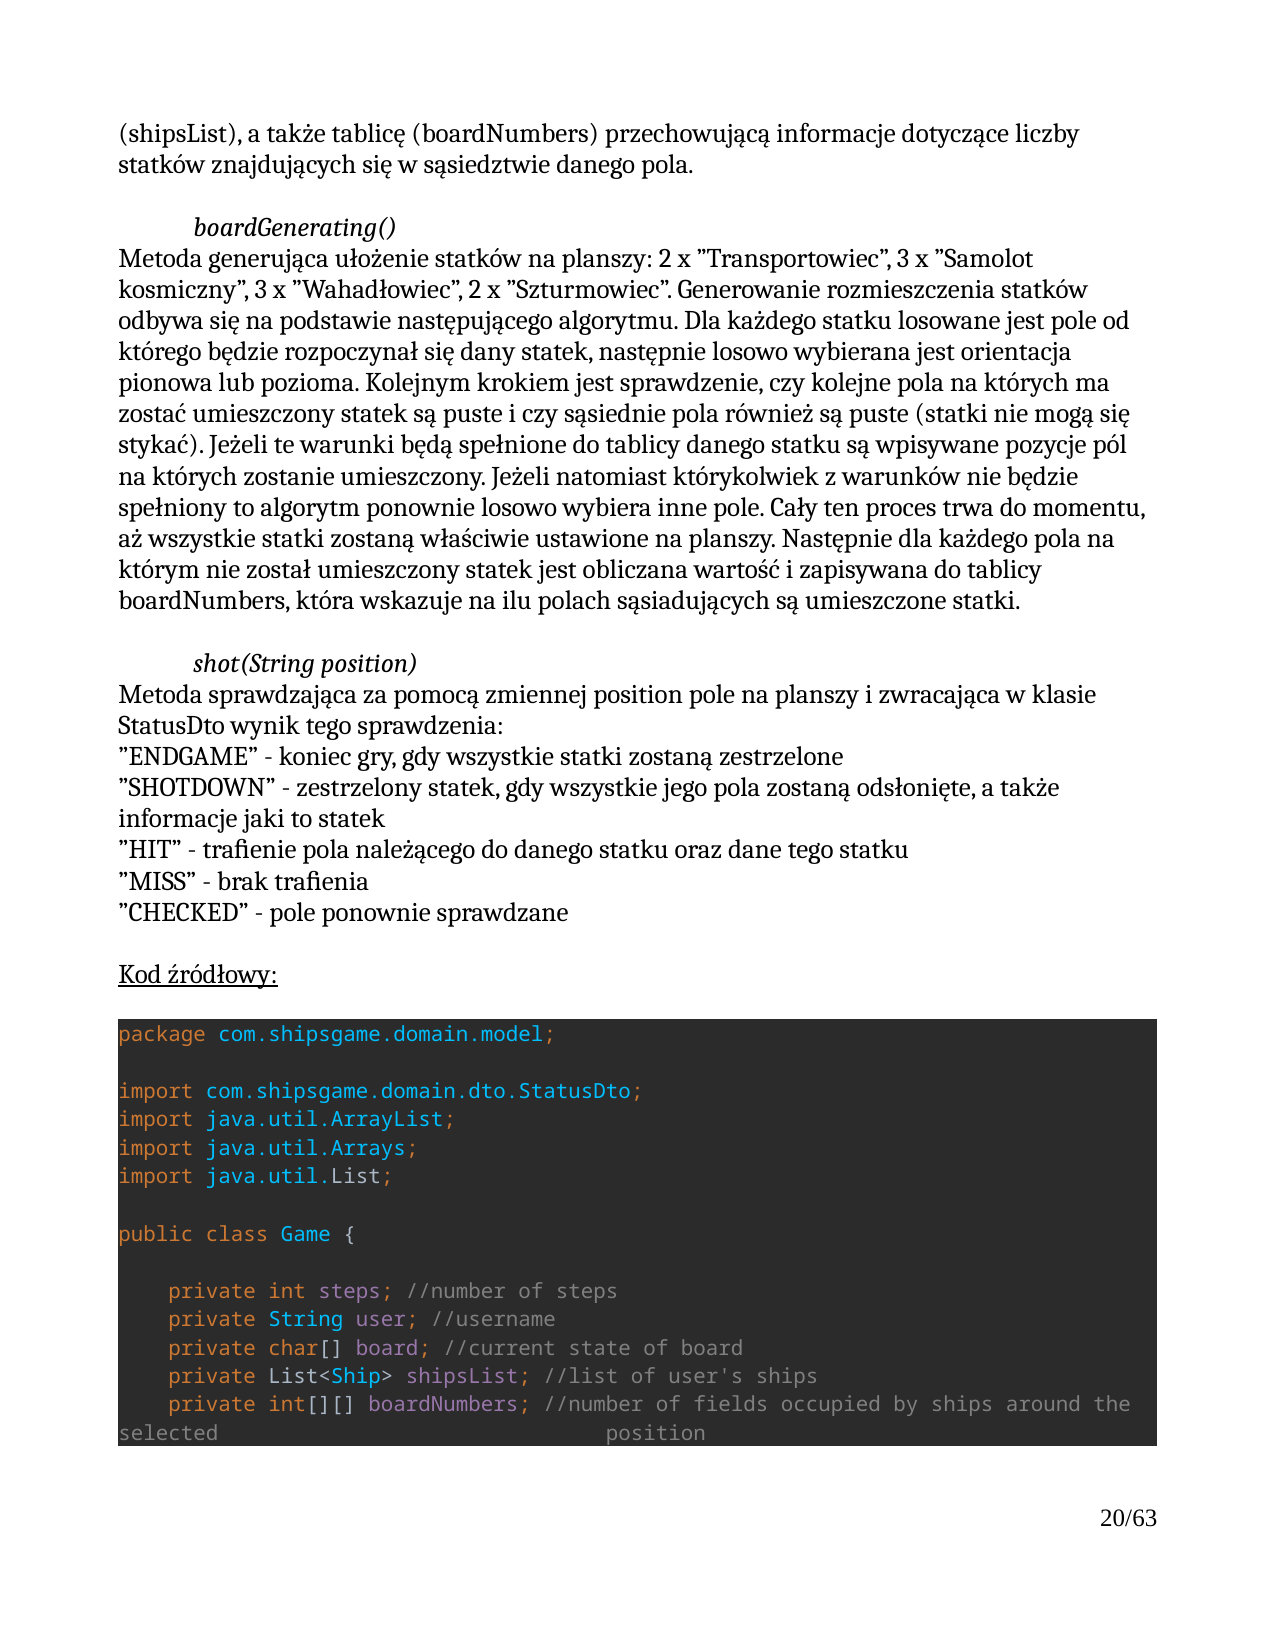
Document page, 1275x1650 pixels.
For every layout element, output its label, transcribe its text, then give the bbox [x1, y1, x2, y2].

text Kod źródłowy: [118, 959, 1157, 990]
text Metoda generująca ułożenie statków na planszy: 2 x ”Transportowiec”, 3 x ”Samolot kosmiczny”, 3 x ”Wahadłowiec”, 2 x ”Szturmowiec”. Generowanie rozmieszczenia statków odbywa się na podstawie następującego algorytmu. Dla każdego statku losowane jest pole od którego będzie rozpoczynał się dany statek, następnie losowo wybierana jest orientacja pionowa lub pozioma. Kolejnym krokiem jest sprawdzenie, czy kolejne pola na których ma zostać umieszczony statek są puste i czy sąsiednie pola również są puste (statki nie mogą się stykać). Jeżeli te warunki będą spełnione do tablicy danego statku są wpisywane pozycje pól na których zostanie umieszczony. Jeżeli natomiast którykolwiek z warunków nie będzie spełniony to algorytm ponownie losowo wybiera inne pole. Cały ten proces trwa do momentu, aż wszystkie statki zostaną właściwie ustawione na planszy. Następnie dla każdego pola na którym nie został umieszczony statek jest obliczana wartość i zapisywana do tablicy boardNumbers, która wskazuje na ilu polach sąsiadujących są umieszczone statki. [118, 243, 1157, 616]
text (shipsList), a także tablicę (boardNumbers) przechowującą informacje dotyczące liczby statków znajdujących się w sąsiedztwie danego pola. [118, 118, 1157, 180]
text boardGenerating() [118, 212, 1157, 243]
text ”ENDGAME” - koniec gry, gdy wszystkie statki zostaną zestrzelone [118, 741, 1157, 772]
text ”HIT” - traﬁenie pola należącego do danego statku oraz dane tego statku [118, 834, 1157, 866]
text ”SHOTDOWN” - zestrzelony statek, gdy wszystkie jego pola zostaną odsłonięte, a także informacje jaki to statek [118, 772, 1157, 834]
text shot(String position) [118, 648, 1157, 679]
text ”CHECKED” - pole ponownie sprawdzane [118, 897, 1157, 928]
text Metoda sprawdzająca za pomocą zmiennej position pole na planszy i zwracająca w klasie StatusDto wynik tego sprawdzenia: [118, 679, 1157, 741]
text package com.shipsgame.domain.model; import com.shipsgame.domain.dto.StatusDto; import java.util.ArrayList; import java.util.Arrays; import java.util.List; public class Game { private int steps; //number of steps private String user; //username private char[] board; //current state of board private List<Ship> shipsList; //list of user's ships private int[][] boardNumbers; //number of fields occupied by ships around the selected position [118, 1019, 1157, 1446]
text ”MISS” - brak traﬁenia [118, 866, 1157, 897]
